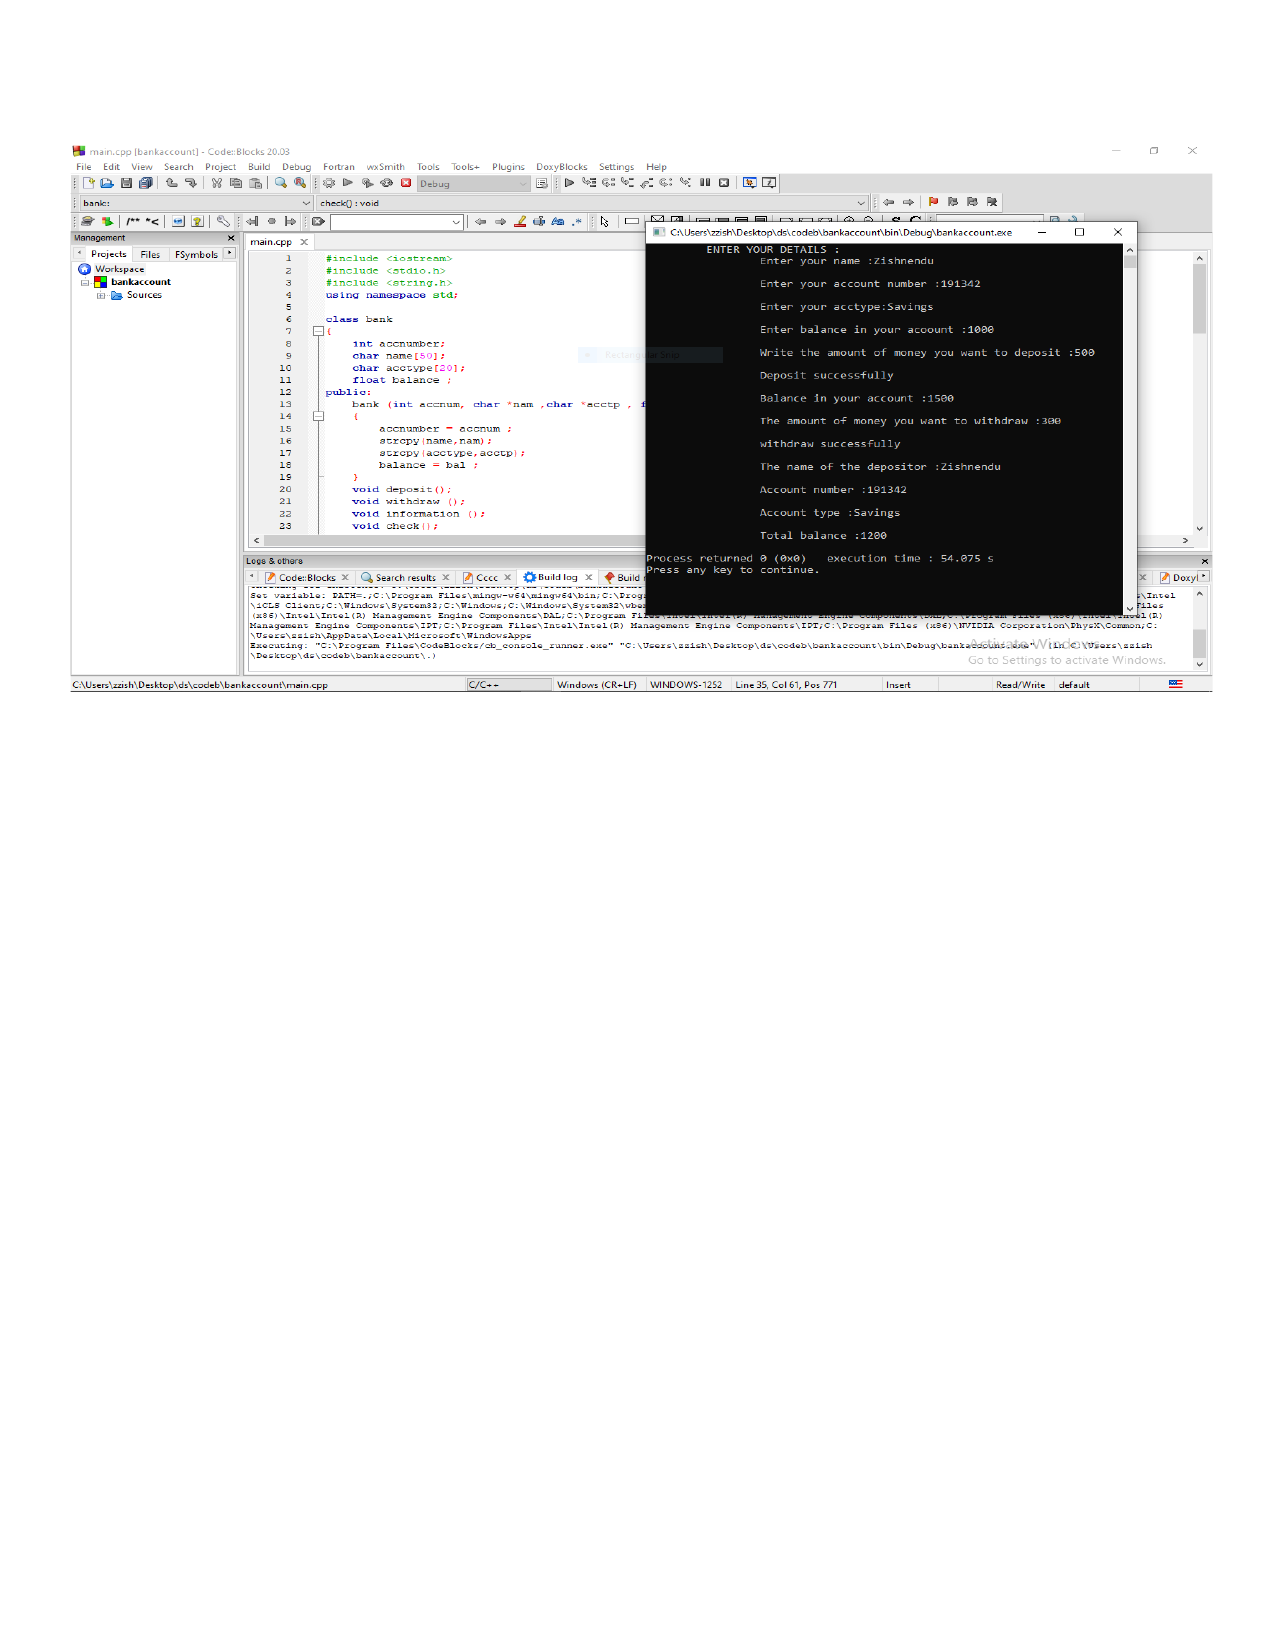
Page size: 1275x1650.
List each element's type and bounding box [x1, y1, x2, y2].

picture [70, 143, 1213, 692]
